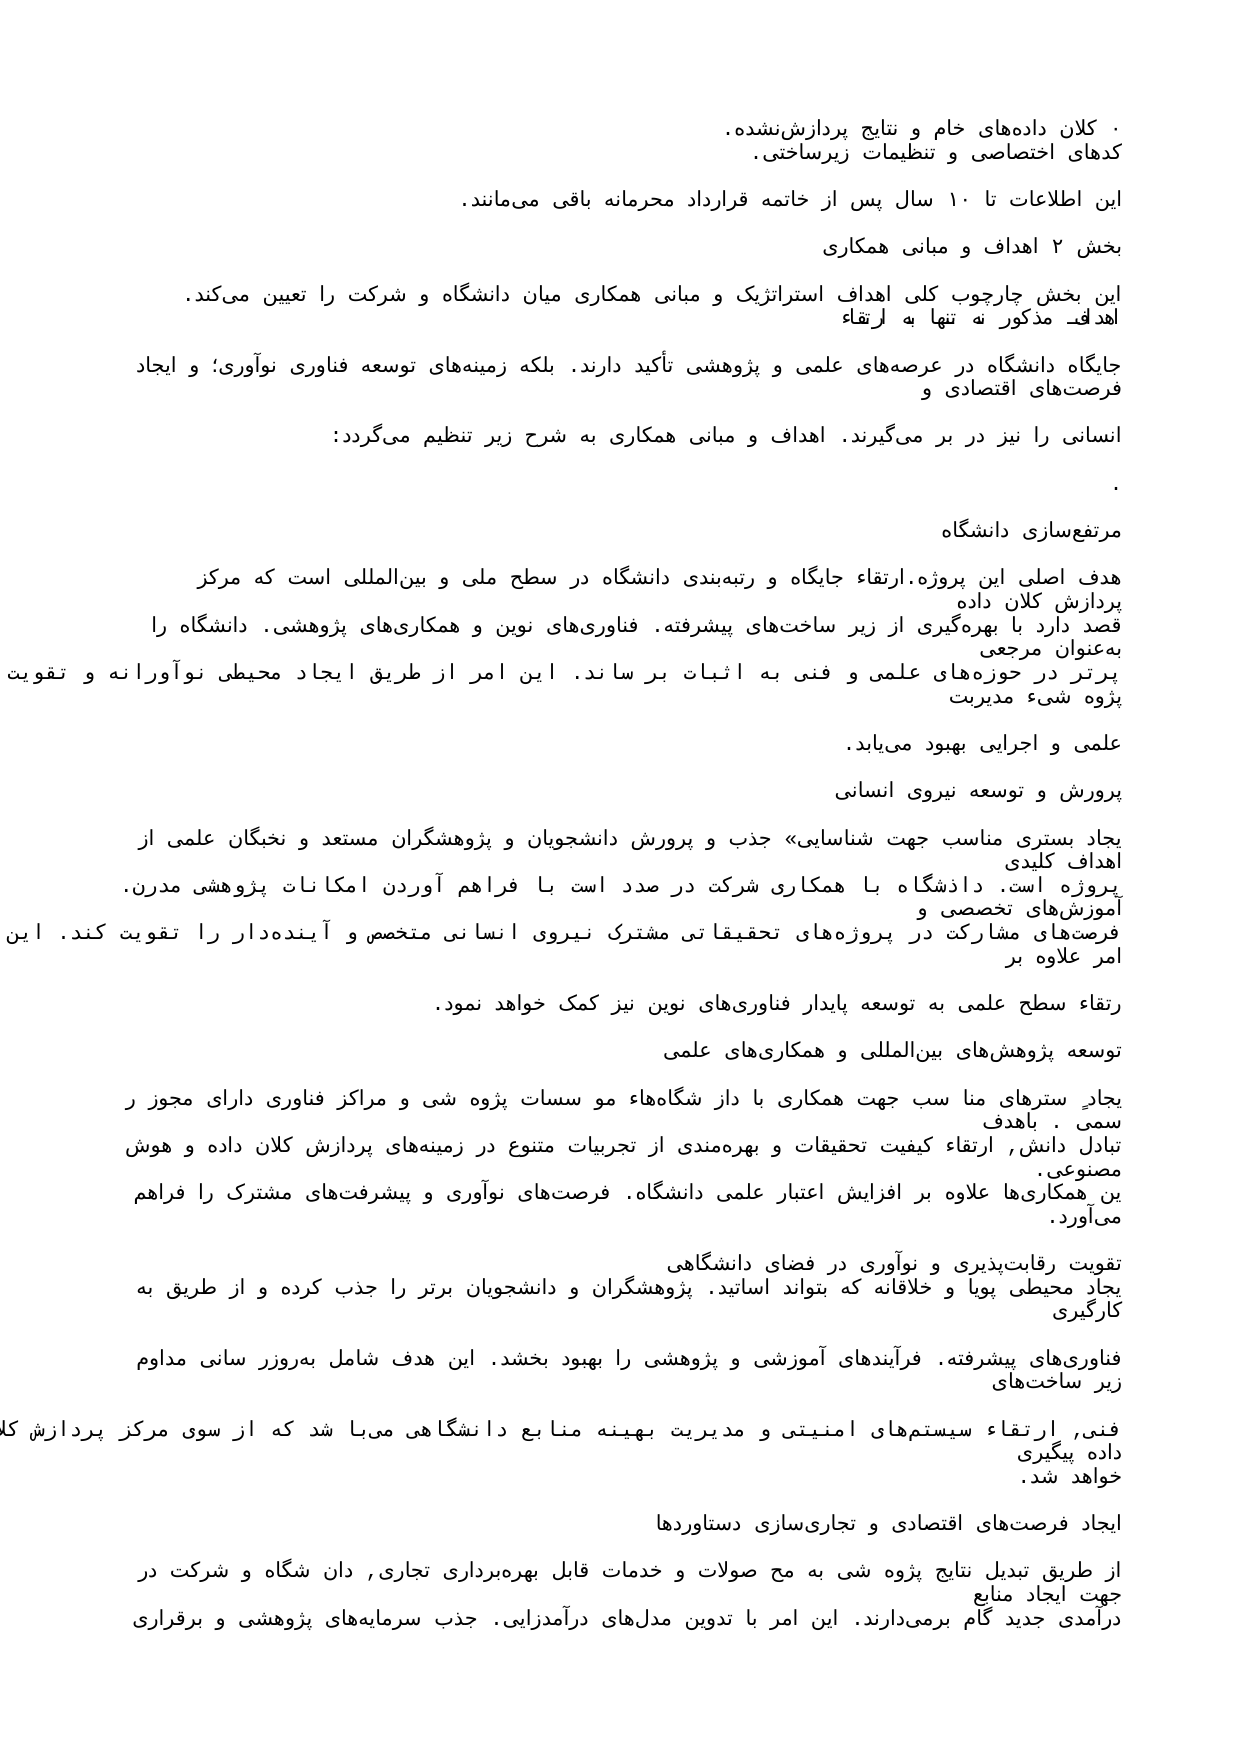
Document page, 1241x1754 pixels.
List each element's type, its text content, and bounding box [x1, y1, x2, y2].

text پروژه است. داذشگاه با همکاری شرکت در صدد است با فراهم آوردن امکانات پژوهشی مدرن. آموزش‌های تخصصی و [118, 875, 1122, 922]
text یجاد محیطی پویا و خلاقانه که بتواند اساتید. پژوهشگران و دانشجویان برتر را جذب کرده و از طریق به کارگیری [118, 1277, 1122, 1324]
text ایجاد فرصت‌های اقتصادی و تجاری‌سازی دستاوردها [118, 1513, 1122, 1537]
text درآمدی جدید گام برمی‌دارند. اين امر با تدوین مدل‌های درآمدزایی. جذب سرمایه‌های پژوهشی و برقراری [118, 1608, 1122, 1631]
text مرتفع‌سازی دانشگاه [118, 520, 1122, 544]
text . [118, 473, 1122, 496]
text ۰ کلان داده‌های خام و نتایج پردازش‌نشده. [118, 118, 1122, 142]
text ین همکاری‌ها علاوه بر افزايش اعتبار علمی دانشگاه. فرصت‌های نوآوری و پیشرفت‌های مشترک را فراهم می‌آورد. [118, 1182, 1122, 1229]
text رتقاء سطح علمی به توسعه پایدار فناوری‌های نوین نیز کمک خواهد نمود. [118, 993, 1122, 1017]
text خواهد شد. [118, 1466, 1122, 1489]
text علمی و اجرایی بهبود می‌یابد. [118, 733, 1122, 757]
text فناوری‌های پیشرفته. فرآیندهای آموزشی و پژوهشی را بهبود بخشد. این هدف شامل به‌روزر سانی مداوم زیر ساخت‌های [118, 1348, 1122, 1395]
text تبادل دانش, ارتقاء کیفیت تحقیقات و بهره‌مندی از تجربیات متنوع در زمینه‌های پردازش کلان داده و هوش مصنوعی. [118, 1135, 1122, 1182]
text کدهای اختصاصی و تنظیمات زیرساختی. [118, 142, 1122, 165]
text توسعه پژوهش‌های بین‌المللی و همکاری‌های علمی [118, 1040, 1122, 1064]
text یجاد بستری مناسب جهت شناسایی» جذب و پرورش دانشجویان و پژوهشگران مستعد و نخبگان علمی از اهداف کلیدی [118, 827, 1122, 875]
text پرتر در حوزه‌های علمی و فنی به اثبات بر ساند. این امر از طریق ایجاد محیطی نوآورانه و تقویت توان پژوه شیء مدیربت [118, 662, 1122, 709]
text تقویت رقابت‌پذیری و نوآوری در فضای دانشگاهی [118, 1253, 1122, 1277]
text بخش ۲ اهداف و مبانی همکاری [118, 236, 1122, 260]
text پرورش و توسعه نیروی انسانی [118, 780, 1122, 804]
text از طریق تبدیل نتایج پژوه شی به مح صولات و خدمات قابل بهره‌برداری تجاری, دان شگاه و شرکت در جهت ایجاد منابع [118, 1561, 1122, 1608]
text این اطلاعات تا ۱۰ سال پس از خاتمه قرارداد محرمانه باقی می‌مانند. [118, 189, 1122, 213]
text این بخش چارچوب کلی اهداف استراتژیک و مبانی همکاری میان دانشگاه و شرکت را تعیین می‌کند. اهداف مذکور نه تنها به ارتقاء [118, 284, 1122, 331]
text انسانی را نیز در بر می‌گيرند. اهداف و مبانی همکاری به شرح زیر تنظیم می‌گردد: [118, 426, 1122, 449]
text فرصت‌های مشارکت در پروژه‌های تحقیقاتی مشترک نیروی انسانی متخصص و آینده‌دار را تقویت کند. اين امر علاوه بر [118, 922, 1122, 969]
text قصد دارد با بهره‌گیری از زیر ساخت‌های پیشرفته. فناوری‌های نوین و همکاری‌های پژوهشی. دانشگاه را به‌عنوان مرجعی [118, 615, 1122, 662]
text جایگاه دانشگاه در عرصه‌های علمی و پژوهشی تأکید دارند. بلکه زمینه‌های توسعه فناوری نوآوری؛ و ایجاد فرصت‌های اقتصادی و [118, 354, 1122, 402]
text یجاد ٍ سترهای منا سب جهت همکاری با داز شگاه‌هاء مو سسات پژوه شی و مراکز فناوری دارای مجوز ر سمی . باهدف [118, 1088, 1122, 1135]
text هدف اصلی این پروژه.ارتقاء جایگاه و رتبه‌بندی دانشگاه در سطح ملی و بین‌المللی است که مرکز پردازش کلان داده [118, 567, 1122, 615]
text فنی, ارتقاء سیستم‌های امنیتی و مدیریت بهینه منابع دانشگاهی می‌با شد که از سوی مرکز پردازش کلان داده پیگیری [118, 1419, 1122, 1466]
